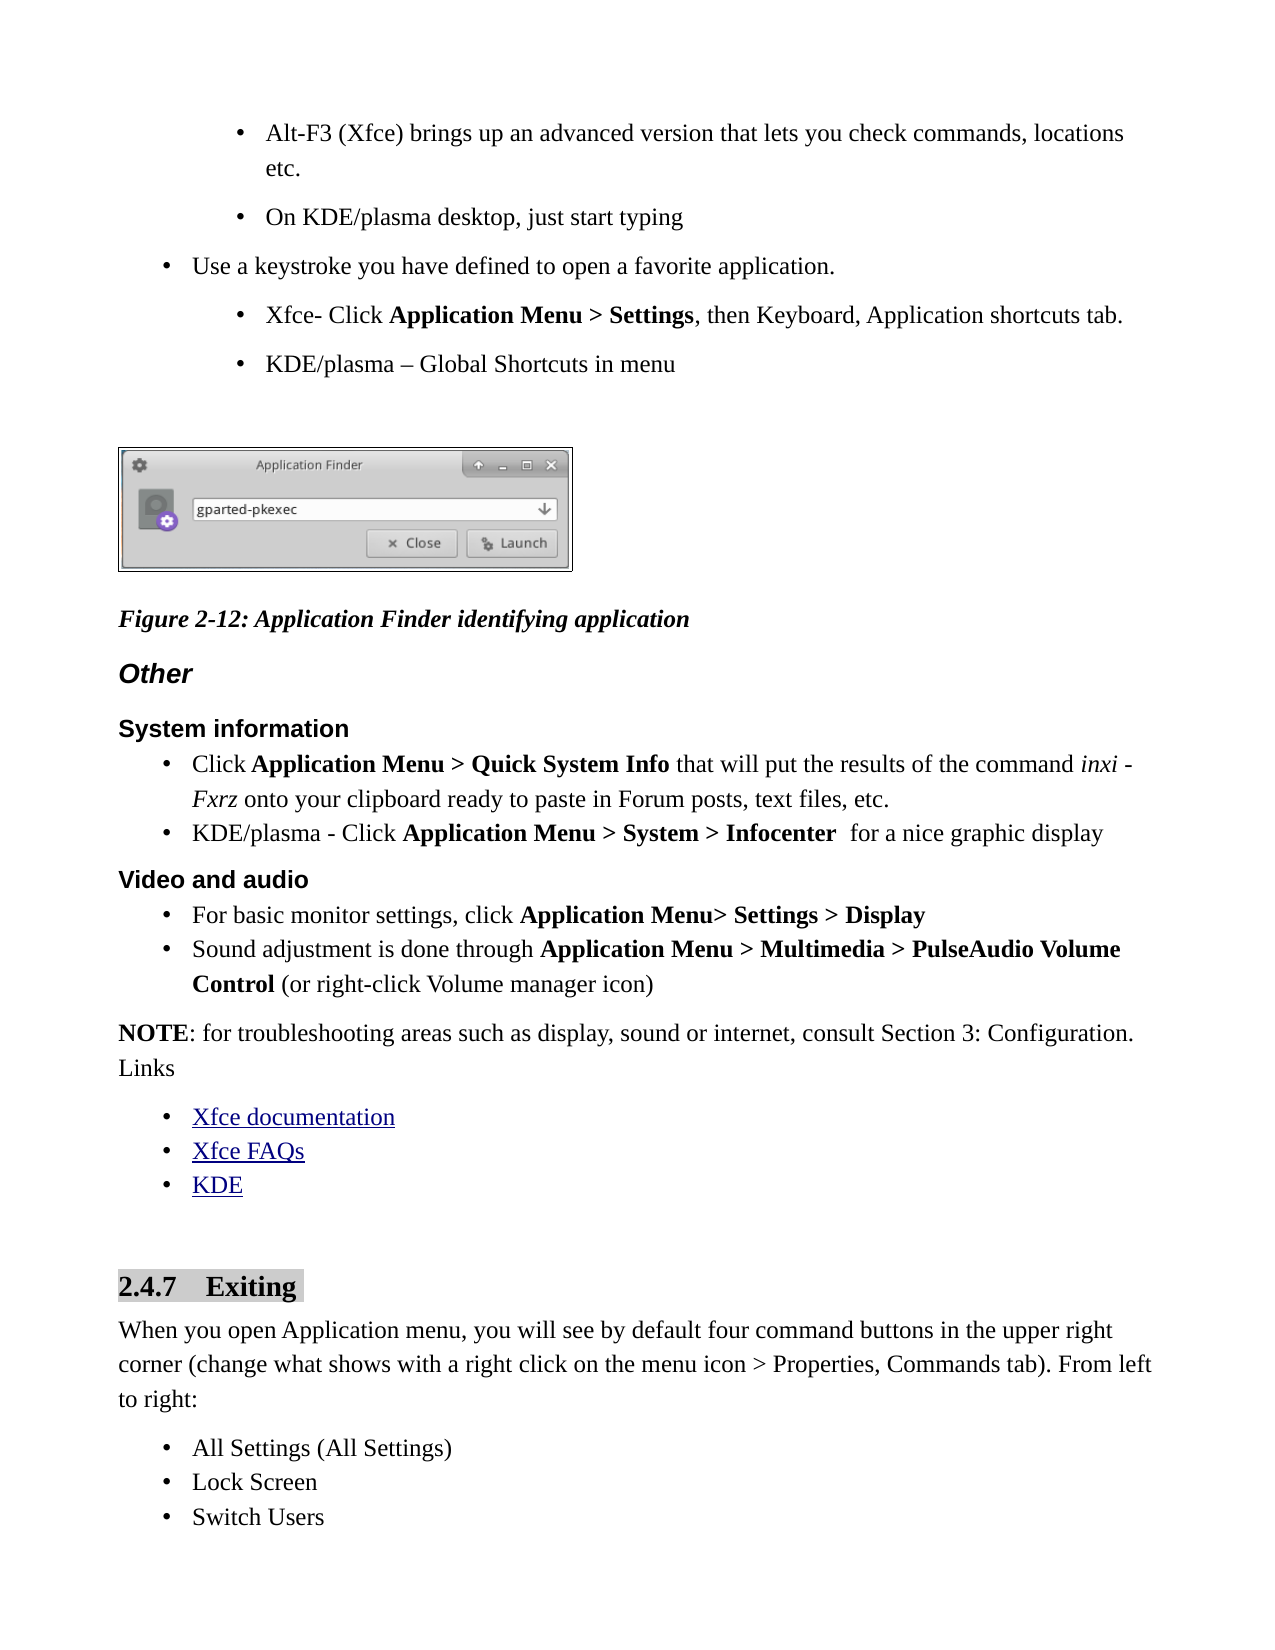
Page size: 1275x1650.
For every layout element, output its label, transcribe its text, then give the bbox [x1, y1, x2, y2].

subtitle System information [118, 714, 1157, 743]
list Alt-F3 (Xfce) brings up an advanced version that lets you check commands, locations etc. [236, 118, 1157, 181]
list Switch Users [162, 1502, 1157, 1531]
list Xfce FAQs [162, 1136, 1157, 1165]
list All Settings (All Settings) [162, 1433, 1157, 1462]
list Xfce documentation [162, 1102, 1157, 1130]
list KDE [162, 1171, 1157, 1199]
subtitle Video and audio [118, 865, 1157, 894]
list KDE/plasma – Global Shortcuts in menu [236, 349, 1157, 378]
text Links [118, 1053, 1157, 1081]
list Sound adjustment is done through Application Menu > Multimedia > PulseAudio Volume Control (or right-click Volume manager icon) [162, 934, 1157, 998]
text When you open Application menu, you will see by default four command buttons in the upper right corner (change what shows with a right click on the menu icon > Properties, Commands tab). From left to right: [118, 1315, 1157, 1412]
text NOTE: for troubleshooting areas such as display, sound or internet, consult Section 3: Configuration. [118, 1018, 1157, 1047]
list Xfce- Click Application Menu > Settings, then Keyboard, Application shortcuts tab. [236, 300, 1157, 328]
list On KDE/plasma desktop, just start typing [236, 202, 1157, 230]
list Use a keystroke you have defined to open a favorite application. [162, 251, 1157, 279]
subtitle 2.4.7 Exiting [304, 1269, 1157, 1302]
text Figure 2-12: Application Finder identifying application [118, 604, 1157, 633]
list Lock Screen [162, 1467, 1157, 1496]
list KDE/plasma - Click Application Menu > System > Infocenter for a nice graphic display [162, 818, 1157, 847]
list Click Application Menu > Quick System Info that will put the results of the command inxi -Fxrz onto your clipboard ready to paste in Forum posts, text files, etc. [162, 749, 1157, 813]
subtitle Other [118, 658, 1157, 689]
list For basic monitor settings, click Application Menu> Settings > Display [162, 900, 1157, 929]
picture [121, 450, 569, 569]
